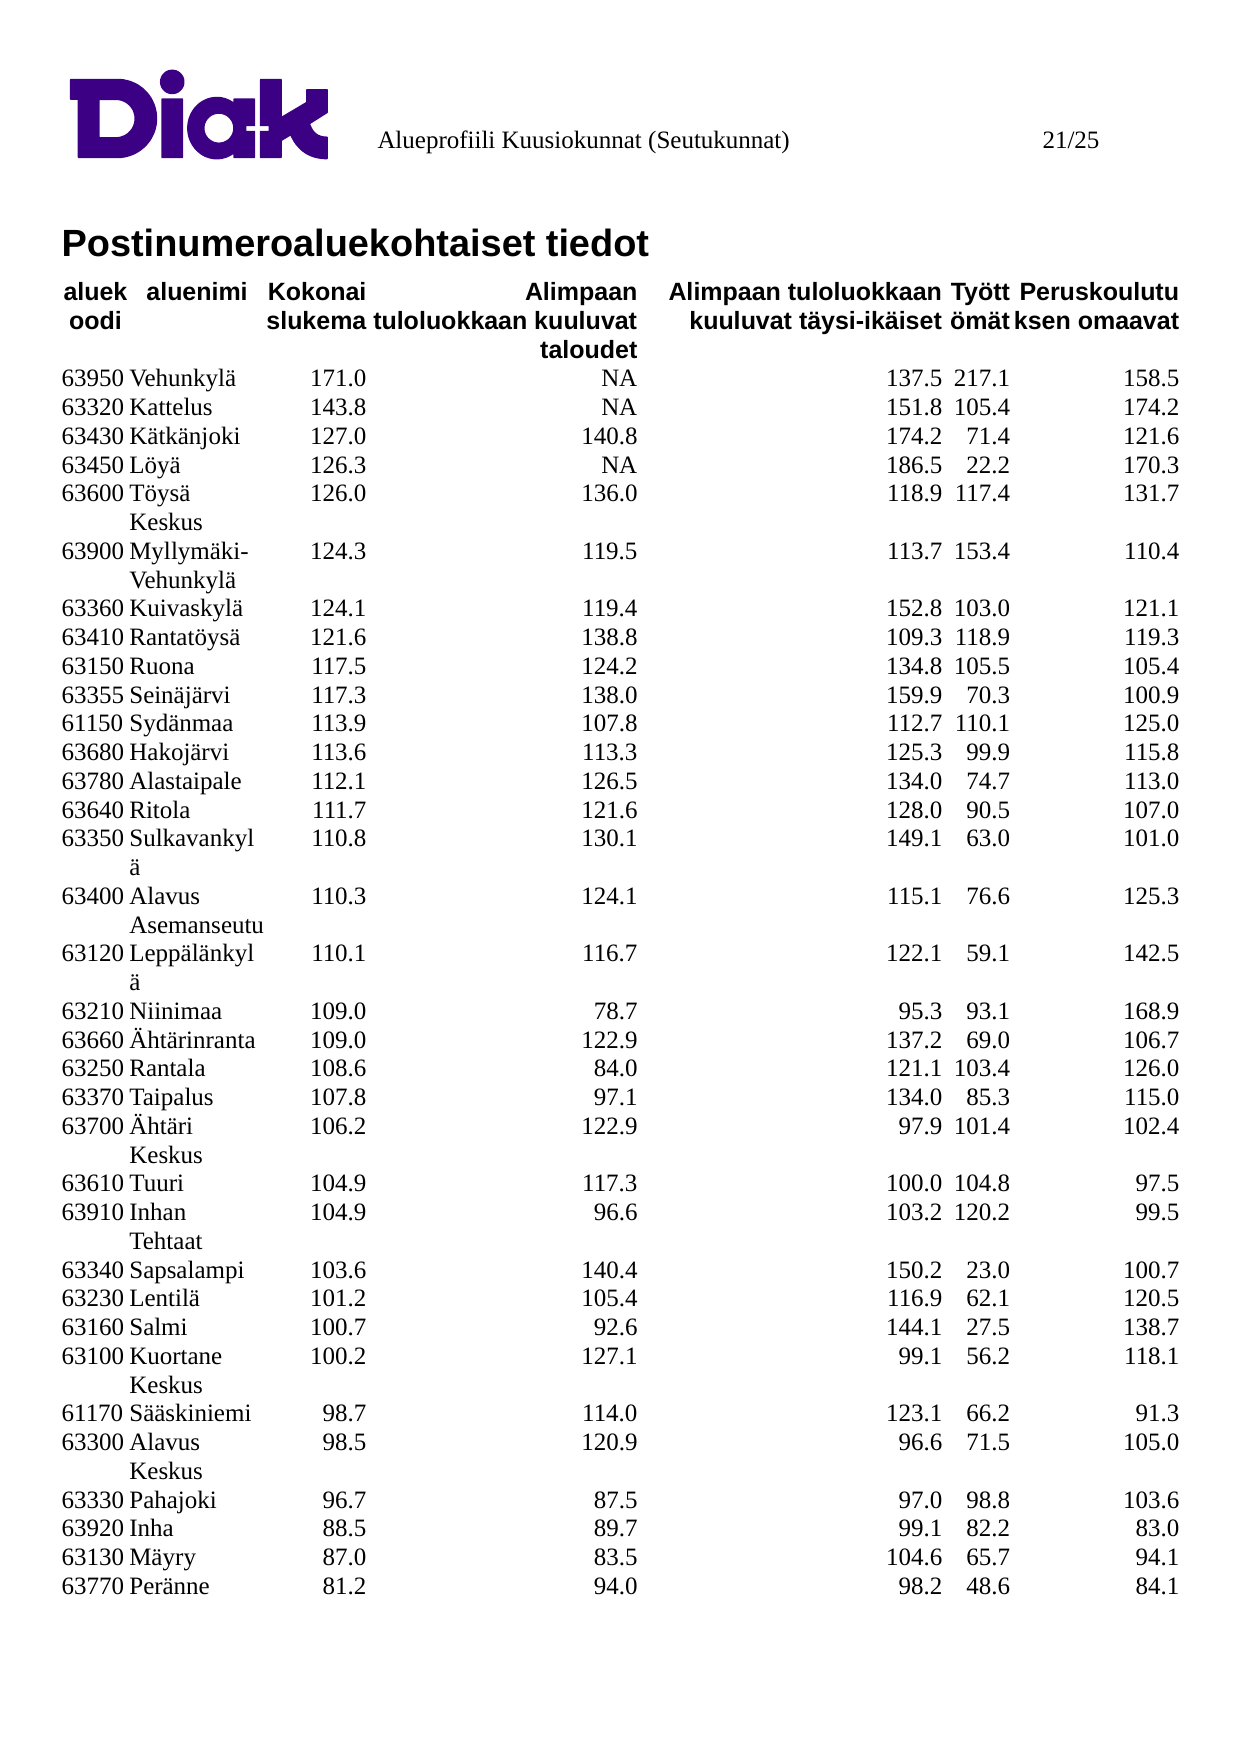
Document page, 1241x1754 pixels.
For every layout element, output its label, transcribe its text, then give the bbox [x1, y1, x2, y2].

table_cell 63370 [61, 1082, 129, 1111]
table_cell 114.0 [366, 1399, 637, 1427]
table_cell 109.3 [637, 622, 942, 651]
table_cell 84.1 [1010, 1571, 1179, 1600]
subtitle Postinumeroaluekohtaiset tiedot [61, 221, 1179, 265]
table_cell 97.9 [637, 1111, 942, 1168]
table_cell Peränne [129, 1571, 264, 1600]
table_cell Kuortane Keskus [129, 1341, 264, 1398]
table_cell 159.9 [637, 680, 942, 708]
table_cell 63.0 [942, 824, 1010, 881]
table_cell 87.0 [265, 1542, 366, 1571]
table_cell NA [366, 364, 637, 392]
table_cell Inha [129, 1514, 264, 1542]
table_cell 127.0 [265, 421, 366, 450]
table_cell Niinimaa [129, 996, 264, 1025]
table_header Työttömät [942, 277, 1010, 363]
table_cell Seinäjärvi [129, 680, 264, 708]
table_cell 112.7 [637, 709, 942, 737]
table_cell 122.9 [366, 1025, 637, 1053]
table_cell 63900 [61, 536, 129, 593]
table_cell 103.6 [1010, 1485, 1179, 1513]
table_cell Hakojärvi [129, 737, 264, 766]
table_cell 63130 [61, 1542, 129, 1571]
table_cell 110.4 [1010, 536, 1179, 593]
table_cell 81.2 [265, 1571, 366, 1600]
table_cell 121.1 [637, 1054, 942, 1082]
table_cell 63410 [61, 622, 129, 651]
table_cell 118.9 [637, 479, 942, 536]
table_cell Salmi [129, 1312, 264, 1341]
table_cell 22.2 [942, 450, 1010, 478]
table_cell 63400 [61, 881, 129, 938]
table_cell 100.7 [1010, 1255, 1179, 1283]
table_cell 168.9 [1010, 996, 1179, 1025]
table_cell 137.2 [637, 1025, 942, 1053]
table_cell 99.9 [942, 737, 1010, 766]
table_cell Ähtärinranta [129, 1025, 264, 1053]
table_cell 104.8 [942, 1169, 1010, 1197]
table_cell 125.3 [1010, 881, 1179, 938]
table_cell 127.1 [366, 1341, 637, 1398]
table_cell 106.7 [1010, 1025, 1179, 1053]
table_cell 126.3 [265, 450, 366, 478]
table_cell 134.8 [637, 651, 942, 680]
table_cell 63640 [61, 795, 129, 823]
table_cell 149.1 [637, 824, 942, 881]
table_cell 82.2 [942, 1514, 1010, 1542]
table_cell 118.9 [942, 622, 1010, 651]
table_cell 70.3 [942, 680, 1010, 708]
table_cell 111.7 [265, 795, 366, 823]
table_cell Ruona [129, 651, 264, 680]
table_cell 84.0 [366, 1054, 637, 1082]
table_cell 105.0 [1010, 1427, 1179, 1485]
table_cell 174.2 [1010, 392, 1179, 421]
table_cell 63770 [61, 1571, 129, 1600]
table_cell 63430 [61, 421, 129, 450]
table_header Alimpaan tuloluokkaan kuuluvat taloudet [366, 277, 637, 363]
table_cell Sapsalampi [129, 1255, 264, 1283]
table_cell 107.8 [265, 1082, 366, 1111]
table_cell 63330 [61, 1485, 129, 1513]
table_cell 117.4 [942, 479, 1010, 536]
table_cell 170.3 [1010, 450, 1179, 478]
table_cell Inhan Tehtaat [129, 1197, 264, 1255]
table_cell 96.7 [265, 1485, 366, 1513]
table_cell 120.5 [1010, 1284, 1179, 1312]
table_cell 151.8 [637, 392, 942, 421]
table_cell 171.0 [265, 364, 366, 392]
table_cell Taipalus [129, 1082, 264, 1111]
table_cell NA [366, 450, 637, 478]
table_cell Rantala [129, 1054, 264, 1082]
table_cell 91.3 [1010, 1399, 1179, 1427]
table_cell 103.0 [942, 594, 1010, 622]
table_cell 137.5 [637, 364, 942, 392]
table_cell 105.4 [366, 1284, 637, 1312]
table_cell 78.7 [366, 996, 637, 1025]
table_cell 63950 [61, 364, 129, 392]
table_cell 125.0 [1010, 709, 1179, 737]
table_cell 71.5 [942, 1427, 1010, 1485]
table_cell 104.9 [265, 1197, 366, 1255]
table_cell 69.0 [942, 1025, 1010, 1053]
table_cell 63340 [61, 1255, 129, 1283]
table_cell 109.0 [265, 1025, 366, 1053]
table_header aluenimi [129, 277, 264, 363]
table_cell 27.5 [942, 1312, 1010, 1341]
table_cell 59.1 [942, 939, 1010, 996]
table_cell 130.1 [366, 824, 637, 881]
table_cell 108.6 [265, 1054, 366, 1082]
table_cell 116.9 [637, 1284, 942, 1312]
table_cell Rantatöysä [129, 622, 264, 651]
table_cell 63300 [61, 1427, 129, 1485]
table_cell 110.1 [265, 939, 366, 996]
table_cell 110.1 [942, 709, 1010, 737]
table_cell 124.3 [265, 536, 366, 593]
table_cell 98.5 [265, 1427, 366, 1485]
table_cell 98.8 [942, 1485, 1010, 1513]
table_cell 90.5 [942, 795, 1010, 823]
table_cell 134.0 [637, 766, 942, 795]
table_cell 63920 [61, 1514, 129, 1542]
table_cell 124.1 [265, 594, 366, 622]
table_header Kokonaislukema [265, 277, 366, 363]
table_cell 63210 [61, 996, 129, 1025]
table_cell 112.1 [265, 766, 366, 795]
table_cell Alastaipale [129, 766, 264, 795]
table_cell 118.1 [1010, 1341, 1179, 1398]
table_cell 119.4 [366, 594, 637, 622]
table_cell 96.6 [366, 1197, 637, 1255]
table_cell 150.2 [637, 1255, 942, 1283]
table_cell 100.2 [265, 1341, 366, 1398]
table_cell 63100 [61, 1341, 129, 1398]
table_cell 110.3 [265, 881, 366, 938]
table_cell 115.8 [1010, 737, 1179, 766]
table_cell 92.6 [366, 1312, 637, 1341]
table_cell 109.0 [265, 996, 366, 1025]
table_cell 98.2 [637, 1571, 942, 1600]
table_cell 63680 [61, 737, 129, 766]
table_cell 113.6 [265, 737, 366, 766]
table_cell 100.7 [265, 1312, 366, 1341]
table_cell 123.1 [637, 1399, 942, 1427]
table_cell 103.4 [942, 1054, 1010, 1082]
table_cell 102.4 [1010, 1111, 1179, 1168]
table_cell 113.9 [265, 709, 366, 737]
table_cell 100.0 [637, 1169, 942, 1197]
table_cell 63355 [61, 680, 129, 708]
table_cell 136.0 [366, 479, 637, 536]
table_cell 138.8 [366, 622, 637, 651]
table_cell 97.5 [1010, 1169, 1179, 1197]
table_cell 126.0 [265, 479, 366, 536]
table_cell Ähtäri Keskus [129, 1111, 264, 1168]
table_cell 115.1 [637, 881, 942, 938]
table_header aluekoodi [61, 277, 129, 363]
table_cell 94.1 [1010, 1542, 1179, 1571]
table_cell 99.1 [637, 1514, 942, 1542]
table_cell 122.9 [366, 1111, 637, 1168]
table_cell 101.2 [265, 1284, 366, 1312]
table_cell 126.5 [366, 766, 637, 795]
table_cell 83.5 [366, 1542, 637, 1571]
table_cell 103.2 [637, 1197, 942, 1255]
table_cell 143.8 [265, 392, 366, 421]
table_cell 106.2 [265, 1111, 366, 1168]
table_cell 140.4 [366, 1255, 637, 1283]
table_cell 87.5 [366, 1485, 637, 1513]
table_cell 101.4 [942, 1111, 1010, 1168]
table_cell 217.1 [942, 364, 1010, 392]
table_cell 65.7 [942, 1542, 1010, 1571]
table_cell 117.3 [366, 1169, 637, 1197]
table_cell Mäyry [129, 1542, 264, 1571]
table_cell 126.0 [1010, 1054, 1179, 1082]
table_cell Pahajoki [129, 1485, 264, 1513]
table_cell 124.2 [366, 651, 637, 680]
table_cell Sydänmaa [129, 709, 264, 737]
table_header Alimpaan tuloluokkaan kuuluvat täysi-ikäiset [637, 277, 942, 363]
table_cell 63120 [61, 939, 129, 996]
table_cell Kätkänjoki [129, 421, 264, 450]
table_cell 97.0 [637, 1485, 942, 1513]
table_cell 83.0 [1010, 1514, 1179, 1542]
table_cell 116.7 [366, 939, 637, 996]
table_cell Löyä [129, 450, 264, 478]
table_cell Lentilä [129, 1284, 264, 1312]
table_cell Vehunkylä [129, 364, 264, 392]
table_cell 94.0 [366, 1571, 637, 1600]
table_cell 125.3 [637, 737, 942, 766]
table_cell Sääskiniemi [129, 1399, 264, 1427]
table_cell 121.6 [265, 622, 366, 651]
table_cell Myllymäki-Vehunkylä [129, 536, 264, 593]
table_cell 103.6 [265, 1255, 366, 1283]
table_cell 174.2 [637, 421, 942, 450]
table_cell 153.4 [942, 536, 1010, 593]
table_cell 119.3 [1010, 622, 1179, 651]
table_cell 117.5 [265, 651, 366, 680]
table_cell 76.6 [942, 881, 1010, 938]
table_cell 104.6 [637, 1542, 942, 1571]
table_cell 104.9 [265, 1169, 366, 1197]
table_cell Alavus Asemanseutu [129, 881, 264, 938]
table_cell 62.1 [942, 1284, 1010, 1312]
table_cell 121.6 [1010, 421, 1179, 450]
table_cell Kattelus [129, 392, 264, 421]
table_cell 63450 [61, 450, 129, 478]
table_cell 124.1 [366, 881, 637, 938]
table_cell 48.6 [942, 1571, 1010, 1600]
table_cell 101.0 [1010, 824, 1179, 881]
table_cell 117.3 [265, 680, 366, 708]
table_cell 120.9 [366, 1427, 637, 1485]
table_cell 152.8 [637, 594, 942, 622]
table_cell 107.8 [366, 709, 637, 737]
table_cell 121.6 [366, 795, 637, 823]
table_cell Tuuri [129, 1169, 264, 1197]
table_cell 74.7 [942, 766, 1010, 795]
table_cell 99.5 [1010, 1197, 1179, 1255]
table_cell 63320 [61, 392, 129, 421]
table_cell 23.0 [942, 1255, 1010, 1283]
table_cell 63600 [61, 479, 129, 536]
table_cell 120.2 [942, 1197, 1010, 1255]
table_cell Ritola [129, 795, 264, 823]
table_cell 140.8 [366, 421, 637, 450]
table_header Peruskoulutuksen omaavat [1010, 277, 1179, 363]
table_cell 144.1 [637, 1312, 942, 1341]
table_cell 138.7 [1010, 1312, 1179, 1341]
table_cell 63910 [61, 1197, 129, 1255]
table_cell 110.8 [265, 824, 366, 881]
table_cell 131.7 [1010, 479, 1179, 536]
table_cell 113.0 [1010, 766, 1179, 795]
table_cell 85.3 [942, 1082, 1010, 1111]
table_cell 105.4 [1010, 651, 1179, 680]
table_cell 99.1 [637, 1341, 942, 1398]
table_cell 105.4 [942, 392, 1010, 421]
table_cell 63350 [61, 824, 129, 881]
table_cell 119.5 [366, 536, 637, 593]
table_cell 71.4 [942, 421, 1010, 450]
table_cell 61170 [61, 1399, 129, 1427]
table_cell 63660 [61, 1025, 129, 1053]
table_cell 105.5 [942, 651, 1010, 680]
table_cell 113.3 [366, 737, 637, 766]
table_cell 63700 [61, 1111, 129, 1168]
table_cell 121.1 [1010, 594, 1179, 622]
table_cell 56.2 [942, 1341, 1010, 1398]
table_cell 63360 [61, 594, 129, 622]
table_cell 96.6 [637, 1427, 942, 1485]
table_cell 63150 [61, 651, 129, 680]
table_cell 100.9 [1010, 680, 1179, 708]
table_cell 122.1 [637, 939, 942, 996]
table_cell NA [366, 392, 637, 421]
table_cell 142.5 [1010, 939, 1179, 996]
table_cell 88.5 [265, 1514, 366, 1542]
table_cell 107.0 [1010, 795, 1179, 823]
table_cell 66.2 [942, 1399, 1010, 1427]
table_cell Sulkavankylä [129, 824, 264, 881]
table_cell 63250 [61, 1054, 129, 1082]
table_cell 89.7 [366, 1514, 637, 1542]
table_cell 93.1 [942, 996, 1010, 1025]
table_cell 115.0 [1010, 1082, 1179, 1111]
table_cell 128.0 [637, 795, 942, 823]
table_cell Kuivaskylä [129, 594, 264, 622]
table_cell 63780 [61, 766, 129, 795]
table_cell Leppälänkylä [129, 939, 264, 996]
table_cell 63230 [61, 1284, 129, 1312]
table_cell 95.3 [637, 996, 942, 1025]
table_cell Alavus Keskus [129, 1427, 264, 1485]
table_cell 63610 [61, 1169, 129, 1197]
table_cell 97.1 [366, 1082, 637, 1111]
table_cell 158.5 [1010, 364, 1179, 392]
table_cell 113.7 [637, 536, 942, 593]
table_cell 134.0 [637, 1082, 942, 1111]
table_cell 186.5 [637, 450, 942, 478]
table_cell Töysä Keskus [129, 479, 264, 536]
table_cell 63160 [61, 1312, 129, 1341]
table_cell 98.7 [265, 1399, 366, 1427]
table_cell 61150 [61, 709, 129, 737]
table_cell 138.0 [366, 680, 637, 708]
